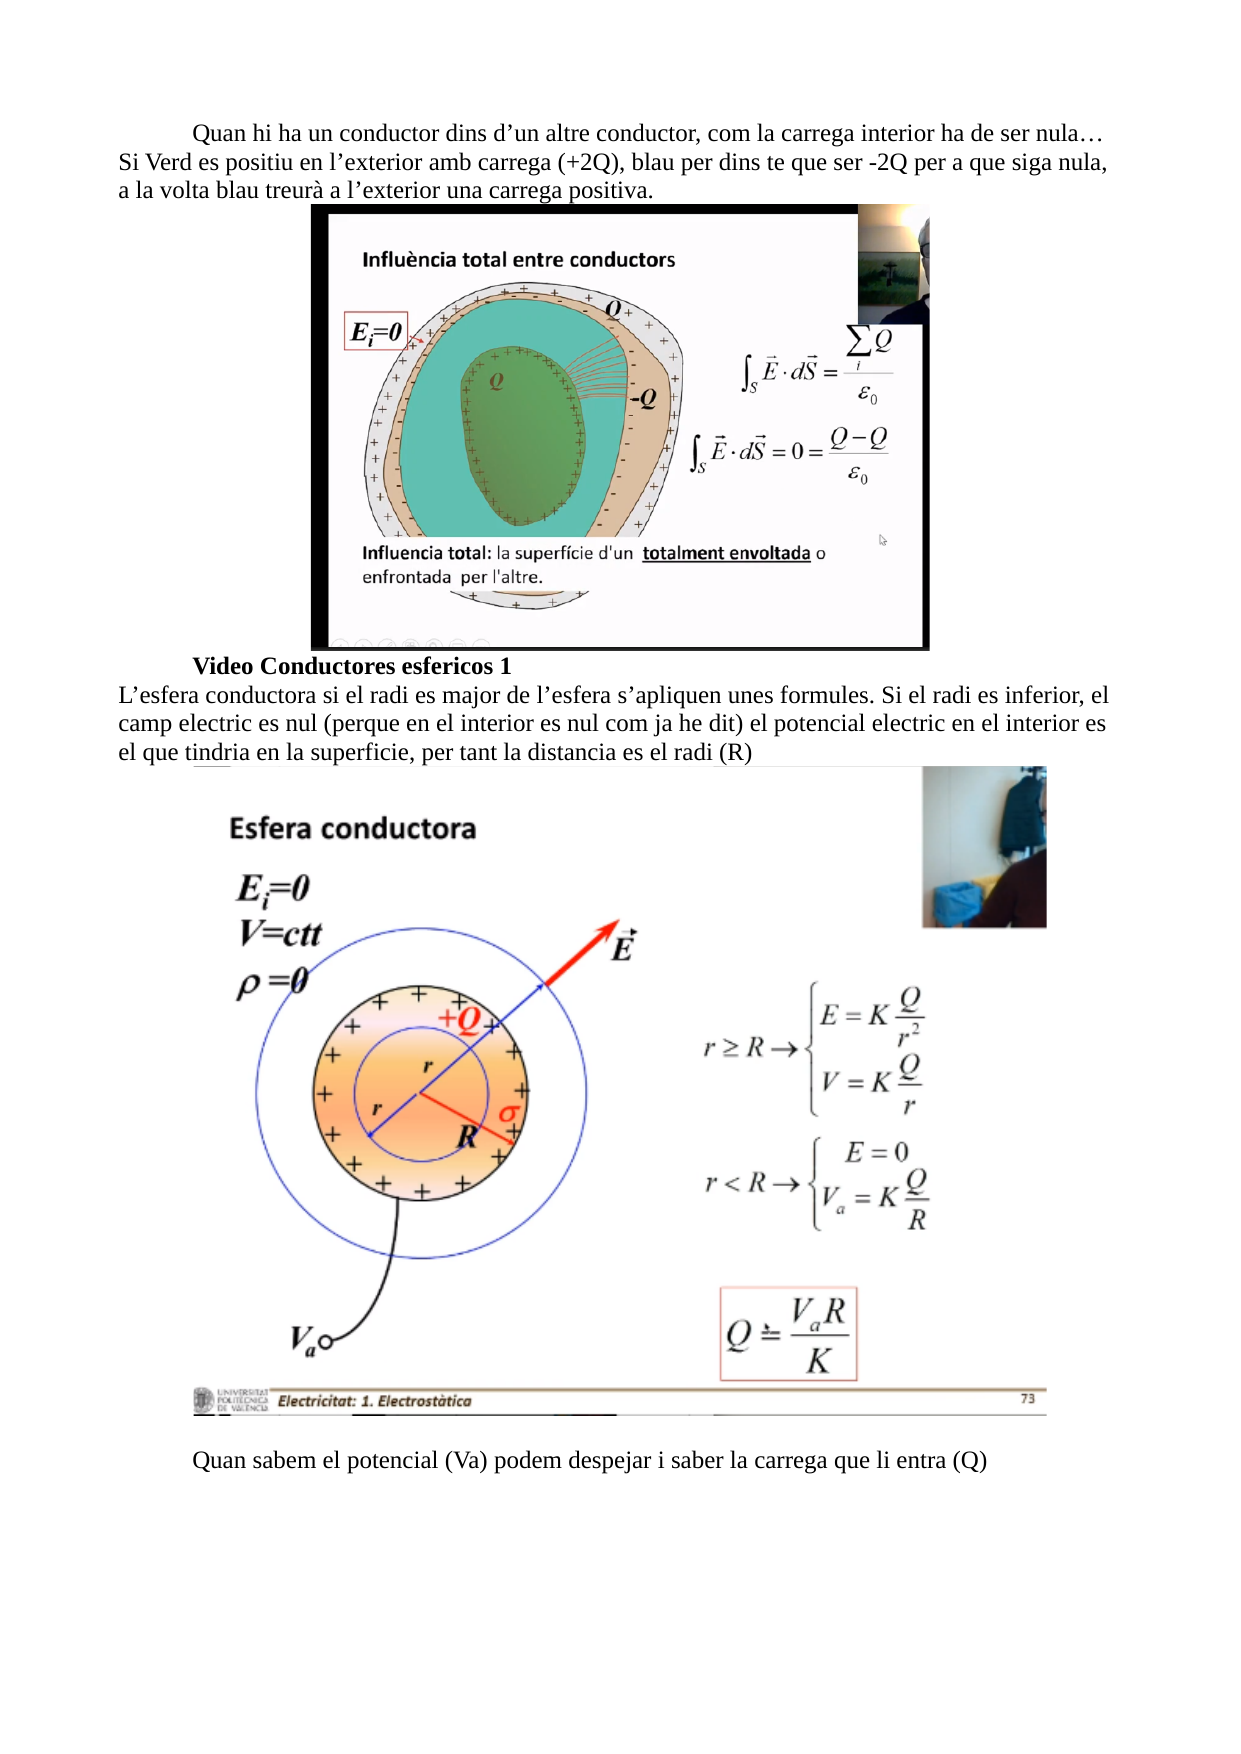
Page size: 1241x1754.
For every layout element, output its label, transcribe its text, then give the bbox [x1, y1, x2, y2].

picture [193, 766, 1047, 1416]
text Video Conductores esfericos 1 [118, 204, 1122, 680]
picture [310, 204, 930, 651]
text Quan sabem el potencial (Va) podem despejar i saber la carrega que li entra (Q) [118, 1445, 1122, 1473]
text Quan hi ha un conductor dins d’un altre conductor, com la carrega interior ha de ser nula… Si Verd es positiu en l’exterior amb carrega (+2Q), blau per dins te que ser -2Q per a que siga nula, a la volta blau treurà a l’exterior una carrega positiva. [118, 118, 1122, 204]
text L’esfera conductora si el radi es major de l’esfera s’apliquen unes formules. Si el radi es inferior, el camp electric es nul (perque en el interior es nul com ja he dit) el potencial electric en el interior es el que tindria en la superficie, per tant la distancia es el radi (R) [118, 680, 1122, 766]
